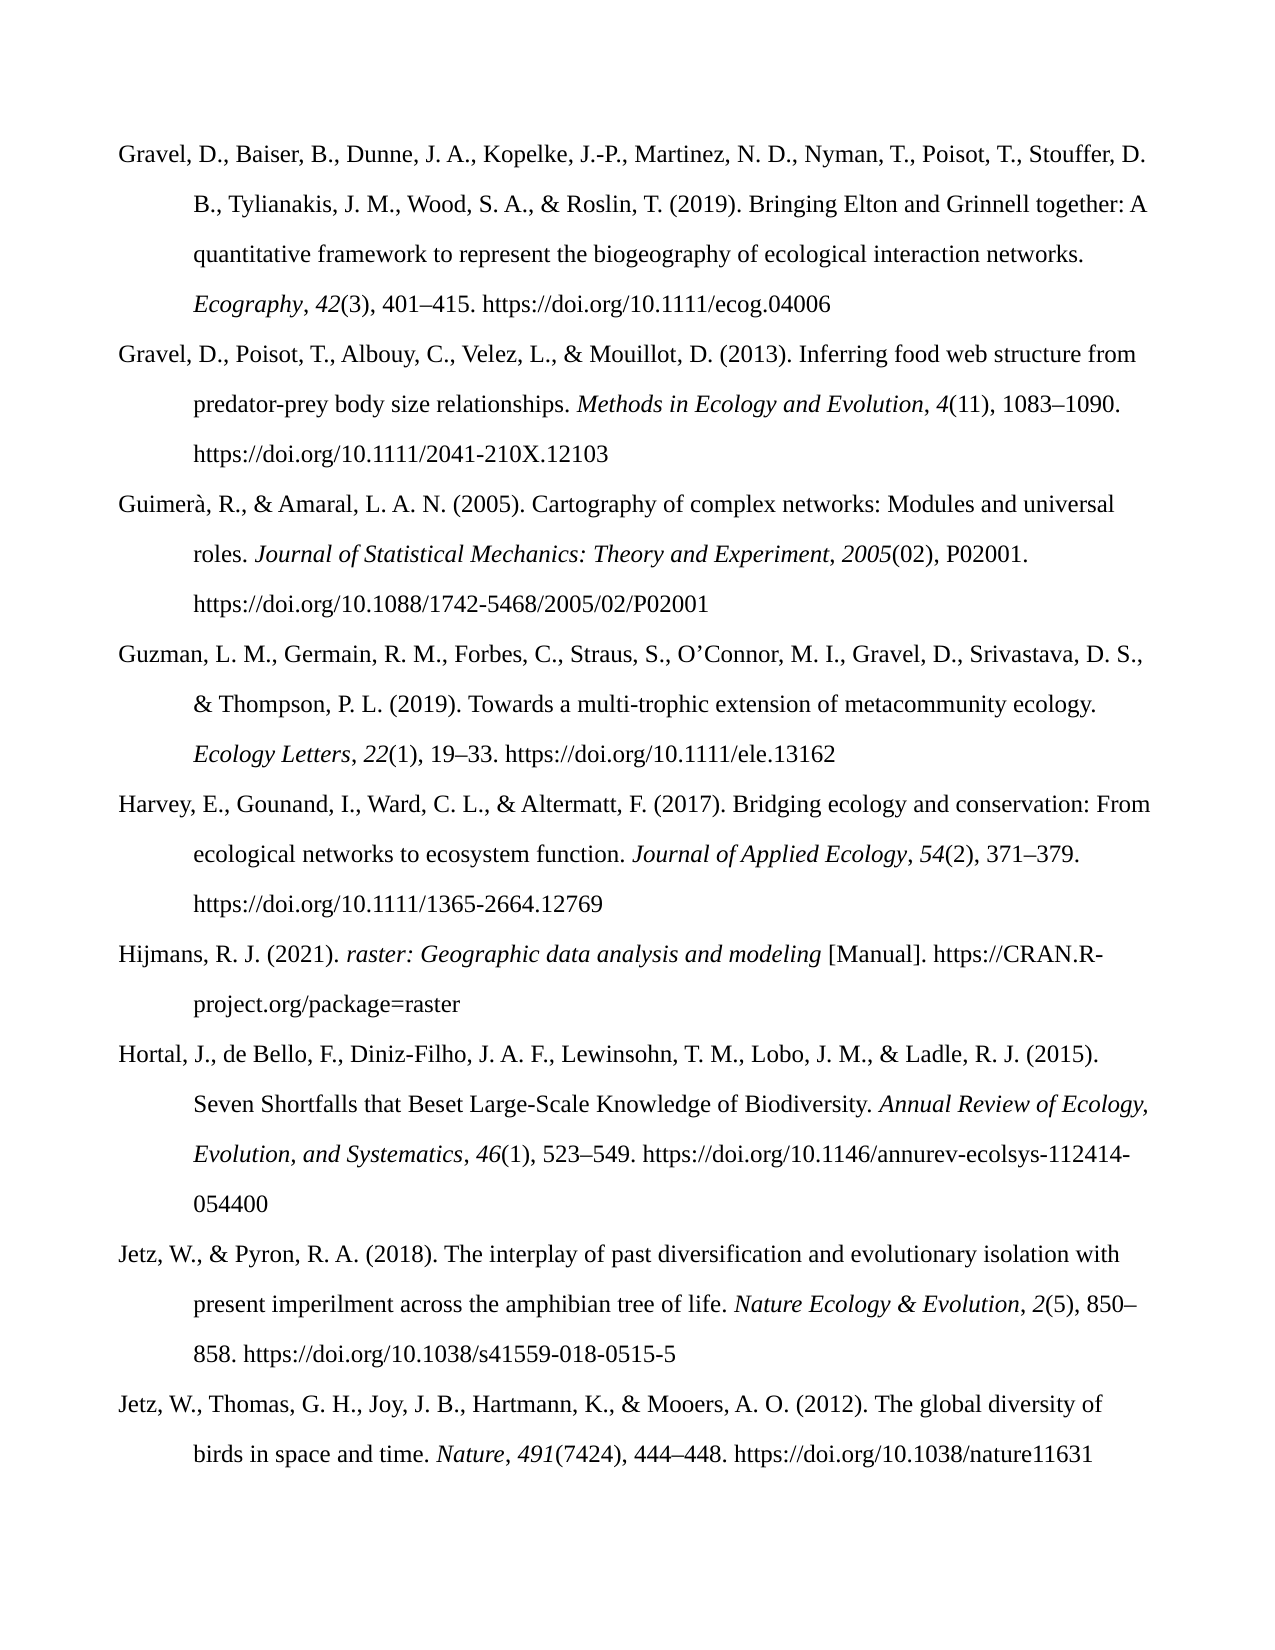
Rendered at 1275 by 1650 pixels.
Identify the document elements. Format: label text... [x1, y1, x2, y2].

text Hijmans, R. J. (2021). raster: Geographic data analysis and modeling [Manual]. https://CRAN.R-project.org/package=raster [118, 918, 1157, 1018]
text Gravel, D., Baiser, B., Dunne, J. A., Kopelke, J.-P., Martinez, N. D., Nyman, T., Poisot, T., Stouffer, D. B., Tylianakis, J. M., Wood, S. A., & Roslin, T. (2019). Bringing Elton and Grinnell together: A quantitative framework to represent the biogeography of ecological interaction networks. Ecography, 42(3), 401–415. https://doi.org/10.1111/ecog.04006 [118, 118, 1157, 318]
text Jetz, W., & Pyron, R. A. (2018). The interplay of past diversification and evolutionary isolation with present imperilment across the amphibian tree of life. Nature Ecology & Evolution, 2(5), 850–858. https://doi.org/10.1038/s41559-018-0515-5 [118, 1218, 1157, 1368]
text Guimerà, R., & Amaral, L. A. N. (2005). Cartography of complex networks: Modules and universal roles. Journal of Statistical Mechanics: Theory and Experiment, 2005(02), P02001. https://doi.org/10.1088/1742-5468/2005/02/P02001 [118, 468, 1157, 618]
text Gravel, D., Poisot, T., Albouy, C., Velez, L., & Mouillot, D. (2013). Inferring food web structure from predator-prey body size relationships. Methods in Ecology and Evolution, 4(11), 1083–1090. https://doi.org/10.1111/2041-210X.12103 [118, 318, 1157, 468]
text Guzman, L. M., Germain, R. M., Forbes, C., Straus, S., O’Connor, M. I., Gravel, D., Srivastava, D. S., & Thompson, P. L. (2019). Towards a multi-trophic extension of metacommunity ecology. Ecology Letters, 22(1), 19–33. https://doi.org/10.1111/ele.13162 [118, 618, 1157, 768]
text Hortal, J., de Bello, F., Diniz-Filho, J. A. F., Lewinsohn, T. M., Lobo, J. M., & Ladle, R. J. (2015). Seven Shortfalls that Beset Large-Scale Knowledge of Biodiversity. Annual Review of Ecology, Evolution, and Systematics, 46(1), 523–549. https://doi.org/10.1146/annurev-ecolsys-112414-054400 [118, 1018, 1157, 1218]
text Jetz, W., Thomas, G. H., Joy, J. B., Hartmann, K., & Mooers, A. O. (2012). The global diversity of birds in space and time. Nature, 491(7424), 444–448. https://doi.org/10.1038/nature11631 [118, 1368, 1157, 1468]
text Harvey, E., Gounand, I., Ward, C. L., & Altermatt, F. (2017). Bridging ecology and conservation: From ecological networks to ecosystem function. Journal of Applied Ecology, 54(2), 371–379. https://doi.org/10.1111/1365-2664.12769 [118, 768, 1157, 918]
